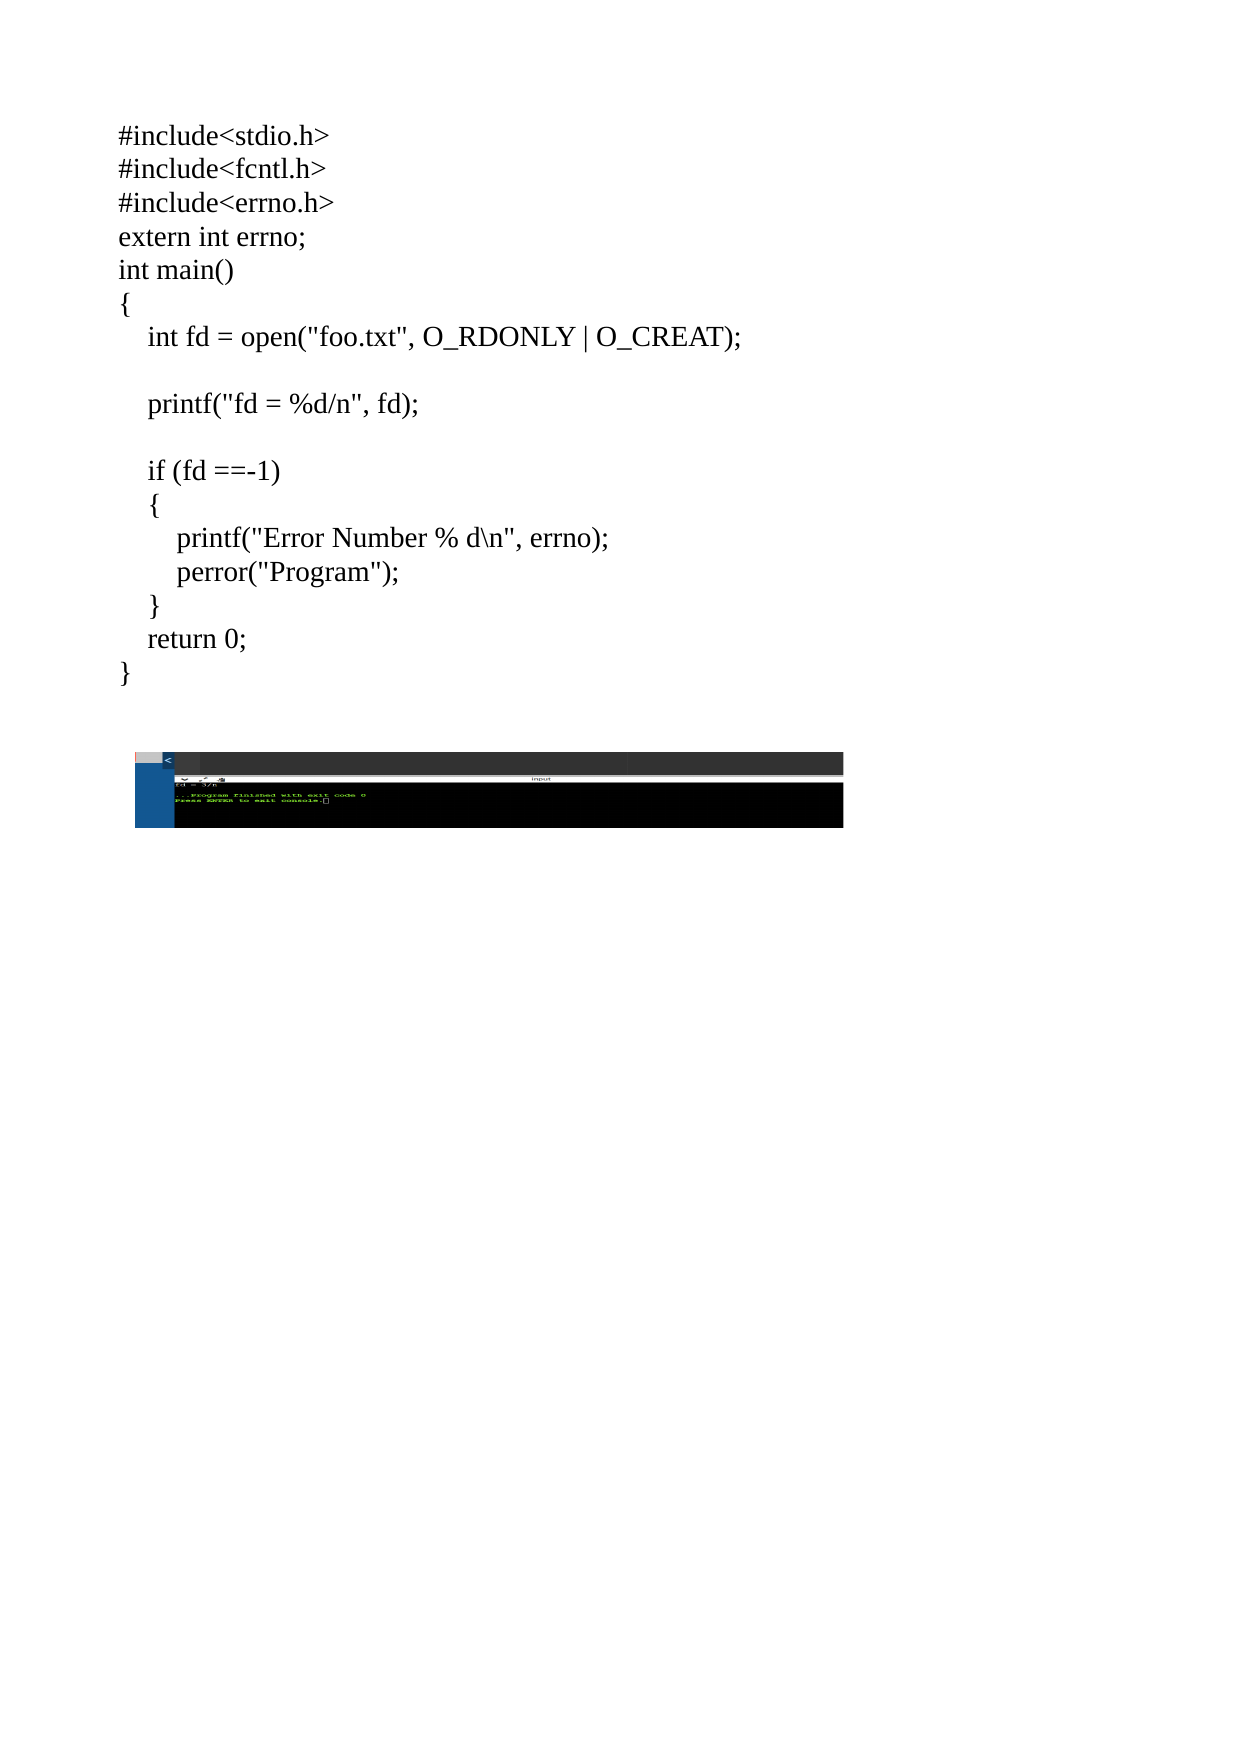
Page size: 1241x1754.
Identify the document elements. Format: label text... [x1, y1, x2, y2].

picture [135, 754, 844, 828]
text #include<stdio.h> #include<fcntl.h> #include<errno.h> extern int errno; int main() { int fd = open("foo.txt", O_RDONLY | O_CREAT); printf("fd = %d/n", fd); if (fd ==-1) { printf("Error Number % d\n", errno); perror("Program"); } return 0; } [118, 118, 1122, 722]
